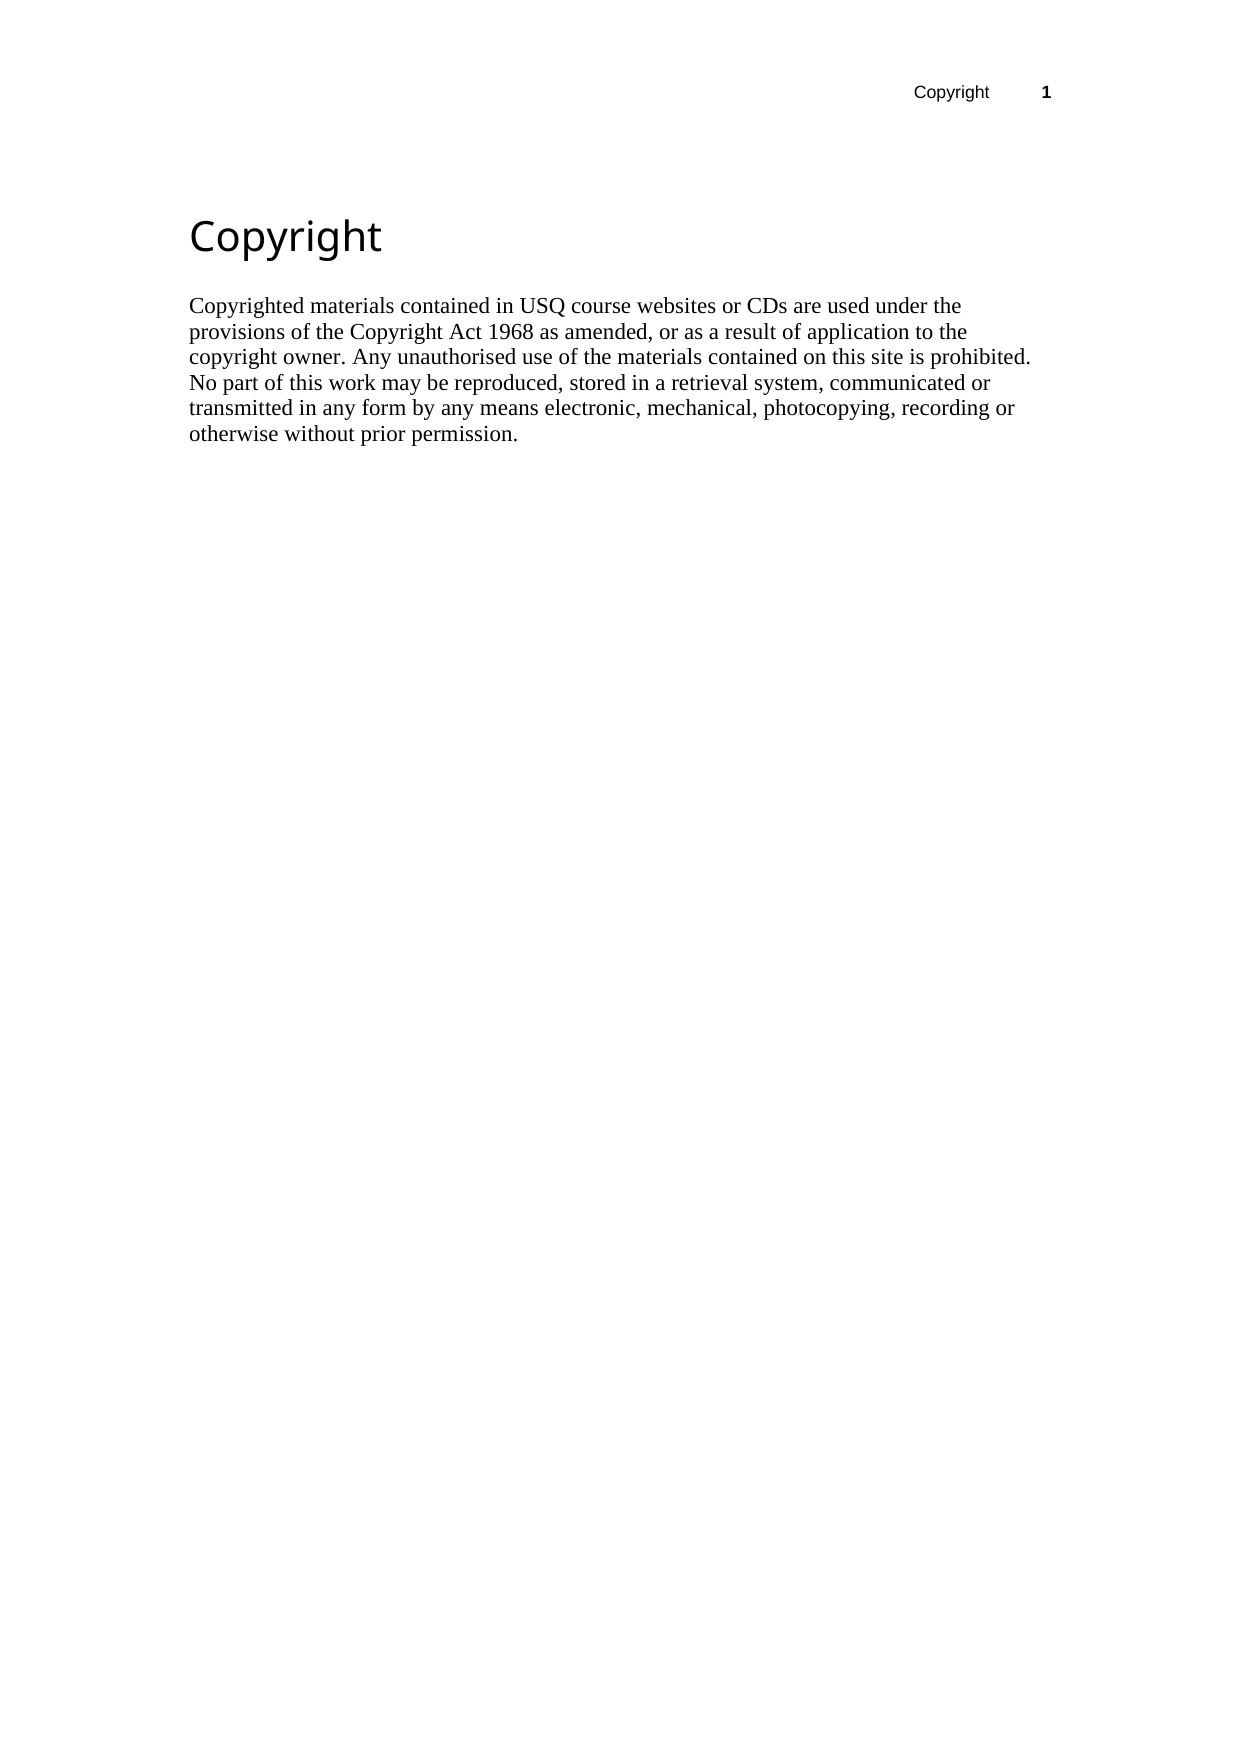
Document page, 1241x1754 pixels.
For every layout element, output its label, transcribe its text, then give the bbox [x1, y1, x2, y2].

text Copyrighted materials contained in USQ course websites or CDs are used under the provisions of the Copyright Act 1968 as amended, or as a result of application to the copyright owner. Any unauthorised use of the materials contained on this site is prohibited. No part of this work may be reproduced, stored in a retrieval system, communicated or transmitted in any form by any means electronic, mechanical, photocopying, recording or otherwise without prior permission. [189, 293, 1051, 446]
title Copyright [189, 207, 1051, 264]
